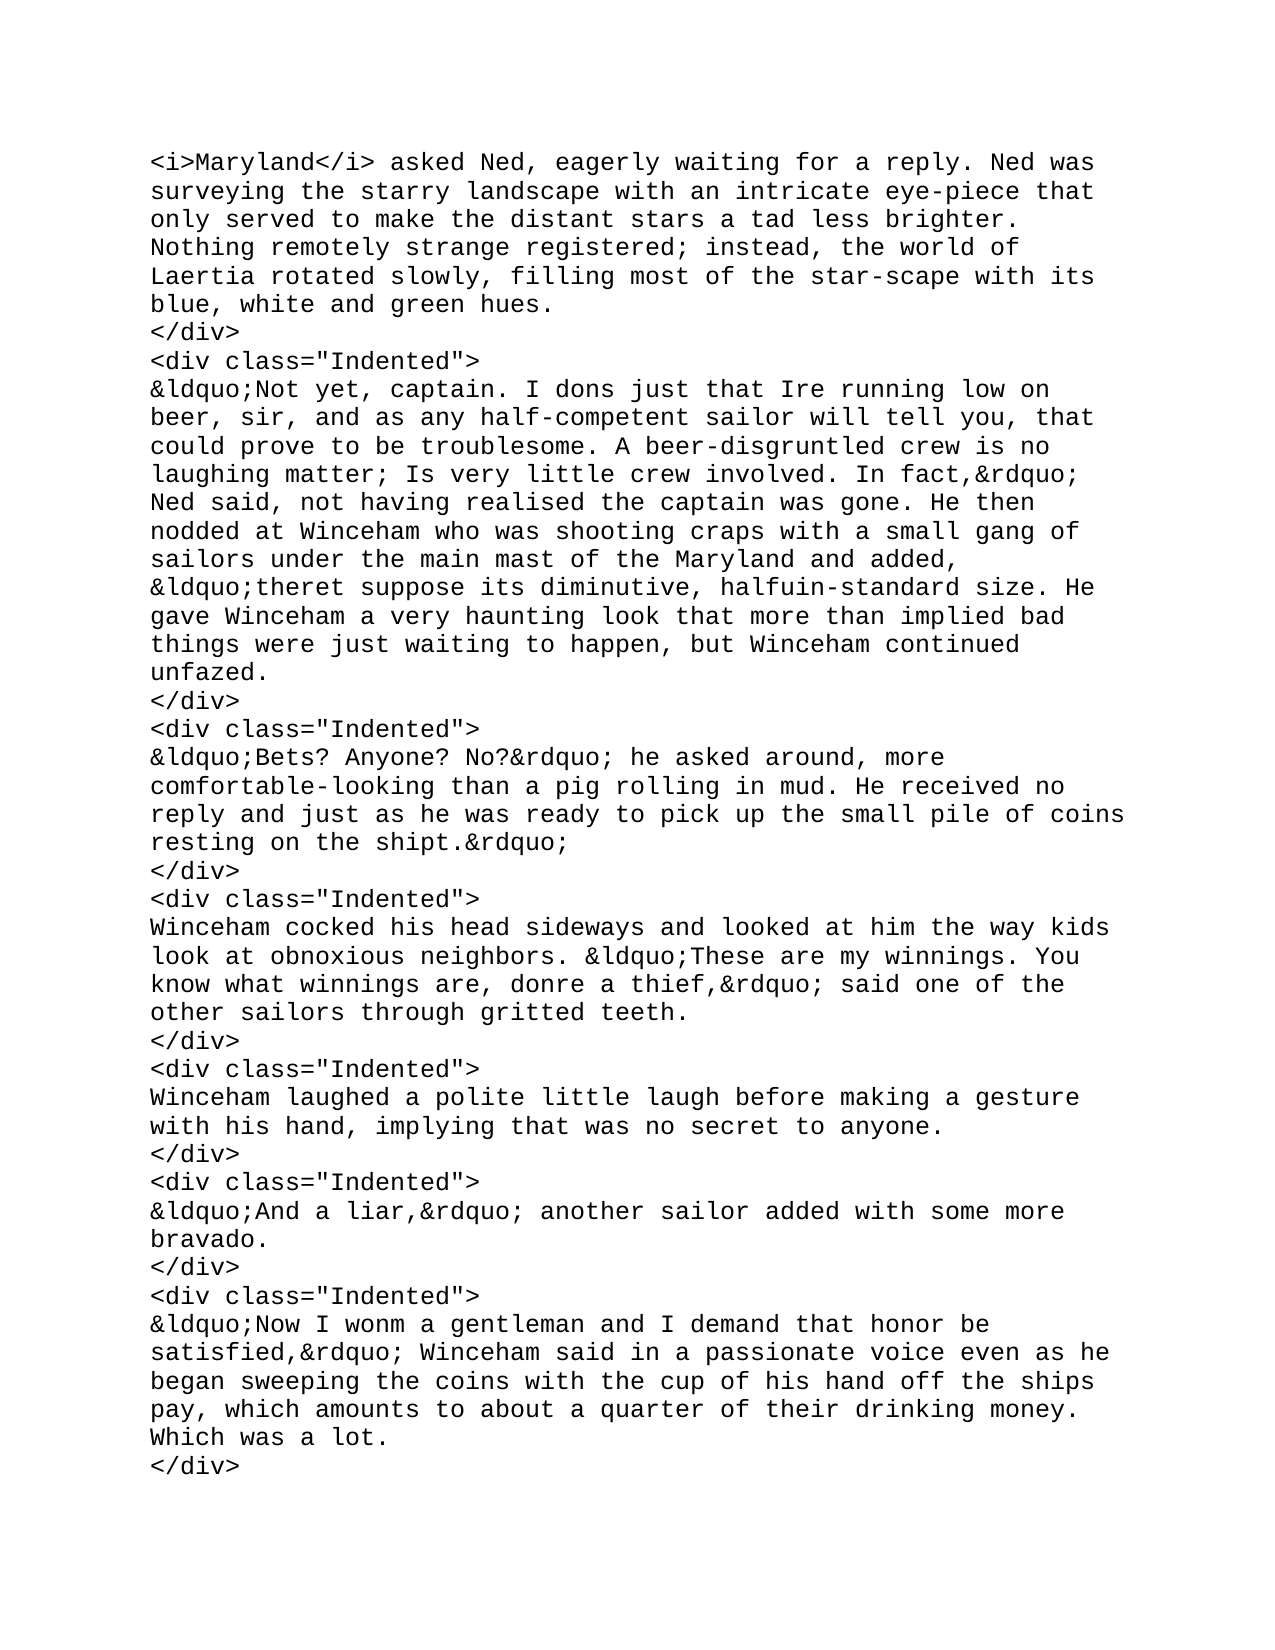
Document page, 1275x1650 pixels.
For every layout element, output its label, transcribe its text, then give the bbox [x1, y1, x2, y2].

text </div> [150, 1255, 1125, 1283]
text <div class="Indented"> [150, 717, 1125, 745]
text Winceham cocked his head sideways and looked at him the way kids look at obnoxious neighbors. &ldquo;These are my winnings. You know what winnings are, donre a thief,&rdquo; said one of the other sailors through gritted teeth. [150, 915, 1125, 1028]
text <i>Maryland</i> asked Ned, eagerly waiting for a reply. Ned was surveying the starry landscape with an intricate eye-piece that only served to make the distant stars a tad less brighter. Nothing remotely strange registered; instead, the world of Laertia rotated slowly, filling most of the star-scape with its blue, white and green hues. [150, 150, 1125, 320]
text &ldquo;Bets? Anyone? No?&rdquo; he asked around, more comfortable-looking than a pig rolling in mud. He received no reply and just as he was ready to pick up the small pile of coins resting on the shipt.&rdquo; [150, 745, 1125, 858]
text <div class="Indented"> [150, 1170, 1125, 1198]
text </div> [150, 688, 1125, 717]
text <div class="Indented"> [150, 348, 1125, 377]
text &ldquo;Not yet, captain. I dons just that Ire running low on beer, sir, and as any half-competent sailor will tell you, that could prove to be troublesome. A beer-disgruntled crew is no laughing matter; Is very little crew involved. In fact,&rdquo; Ned said, not having realised the captain was gone. He then nodded at Winceham who was shooting craps with a small gang of sailors under the main mast of the Maryland and added, &ldquo;theret suppose its diminutive, halfuin-standard size. He gave Winceham a very haunting look that more than implied bad things were just waiting to happen, but Winceham continued unfazed. [150, 377, 1125, 688]
text </div> [150, 858, 1125, 887]
text </div> [150, 320, 1125, 348]
text <div class="Indented"> [150, 1057, 1125, 1085]
text Winceham laughed a polite little laugh before making a gesture with his hand, implying that was no secret to anyone. [150, 1085, 1125, 1142]
text </div> [150, 1028, 1125, 1057]
text </div> [150, 1453, 1125, 1482]
text </div> [150, 1142, 1125, 1170]
text &ldquo;And a liar,&rdquo; another sailor added with some more bravado. [150, 1198, 1125, 1255]
text <div class="Indented"> [150, 887, 1125, 915]
text &ldquo;Now I wonm a gentleman and I demand that honor be satisfied,&rdquo; Winceham said in a passionate voice even as he began sweeping the coins with the cup of his hand off the ships pay, which amounts to about a quarter of their drinking money. Which was a lot. [150, 1312, 1125, 1453]
text <div class="Indented"> [150, 1283, 1125, 1312]
